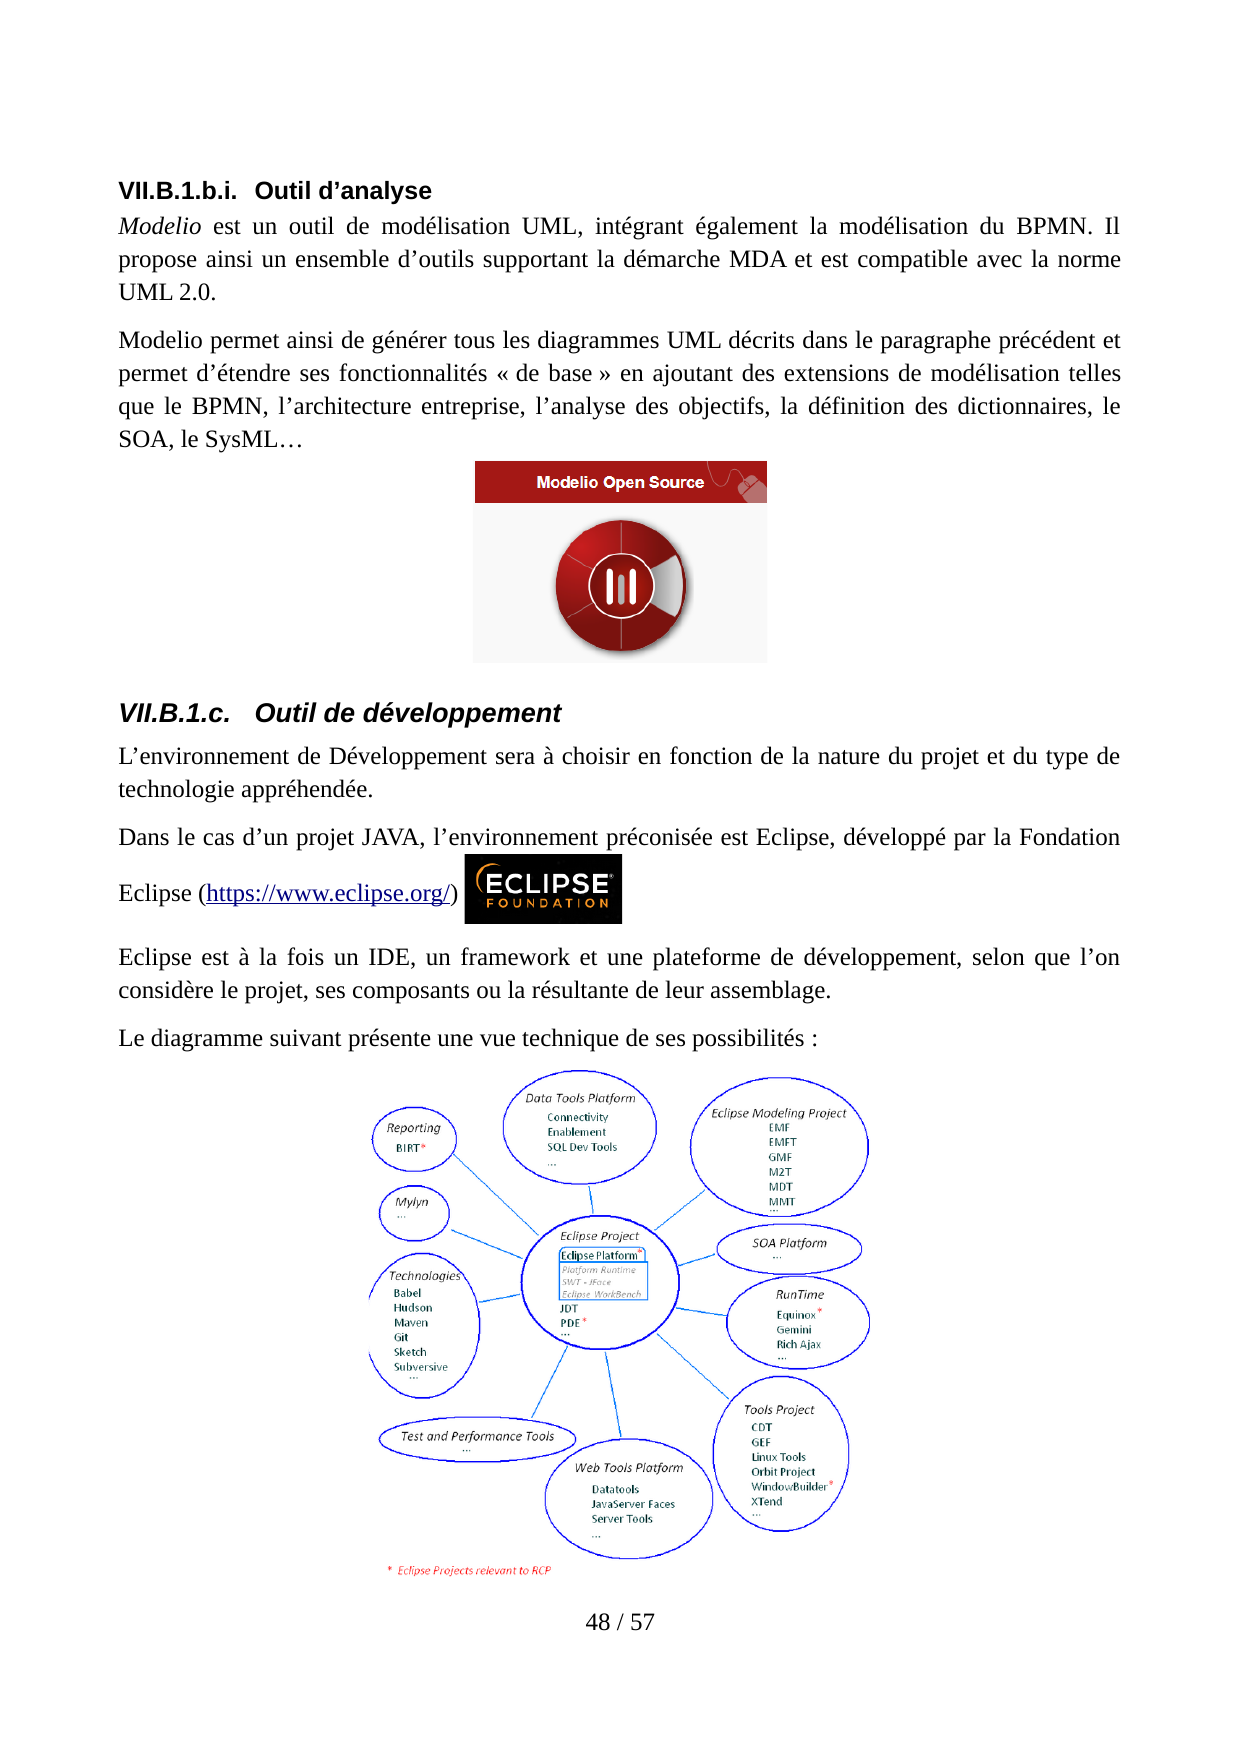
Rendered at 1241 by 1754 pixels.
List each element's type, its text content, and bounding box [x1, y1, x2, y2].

picture [464, 854, 623, 924]
picture [368, 1070, 872, 1577]
text Dans le cas d’un projet JAVA, l’environnement préconisée est Eclipse, développé par la Fondation Eclipse (https://www.eclipse.org/) [118, 822, 1122, 924]
subtitle Outil d’analyse [118, 176, 1122, 205]
text Le diagramme suivant présente une vue technique de ses possibilités : [118, 1023, 1122, 1052]
picture [472, 460, 768, 663]
text L’environnement de Développement sera à choisir en fonction de la nature du projet et du type de technologie appréhendée. [118, 741, 1122, 803]
text Modelio permet ainsi de générer tous les diagrammes UML décrits dans le paragraphe précédent et permet d’étendre ses fonctionnalités « de base » en ajoutant des extensions de modélisation telles que le BPMN, l’architecture entreprise, l’analyse des objectifs, la définition des dictionnaires, le SOA, le SysML… [118, 325, 1122, 453]
subtitle Outil de développement [118, 697, 1122, 728]
text Modelio est un outil de modélisation UML, intégrant également la modélisation du BPMN. Il propose ainsi un ensemble d’outils supportant la démarche MDA et est compatible avec la norme UML 2.0. [118, 211, 1122, 306]
text Eclipse est à la fois un IDE, un framework et une plateforme de développement, selon que l’on considère le projet, ses composants ou la résultante de leur assemblage. [118, 942, 1122, 1004]
